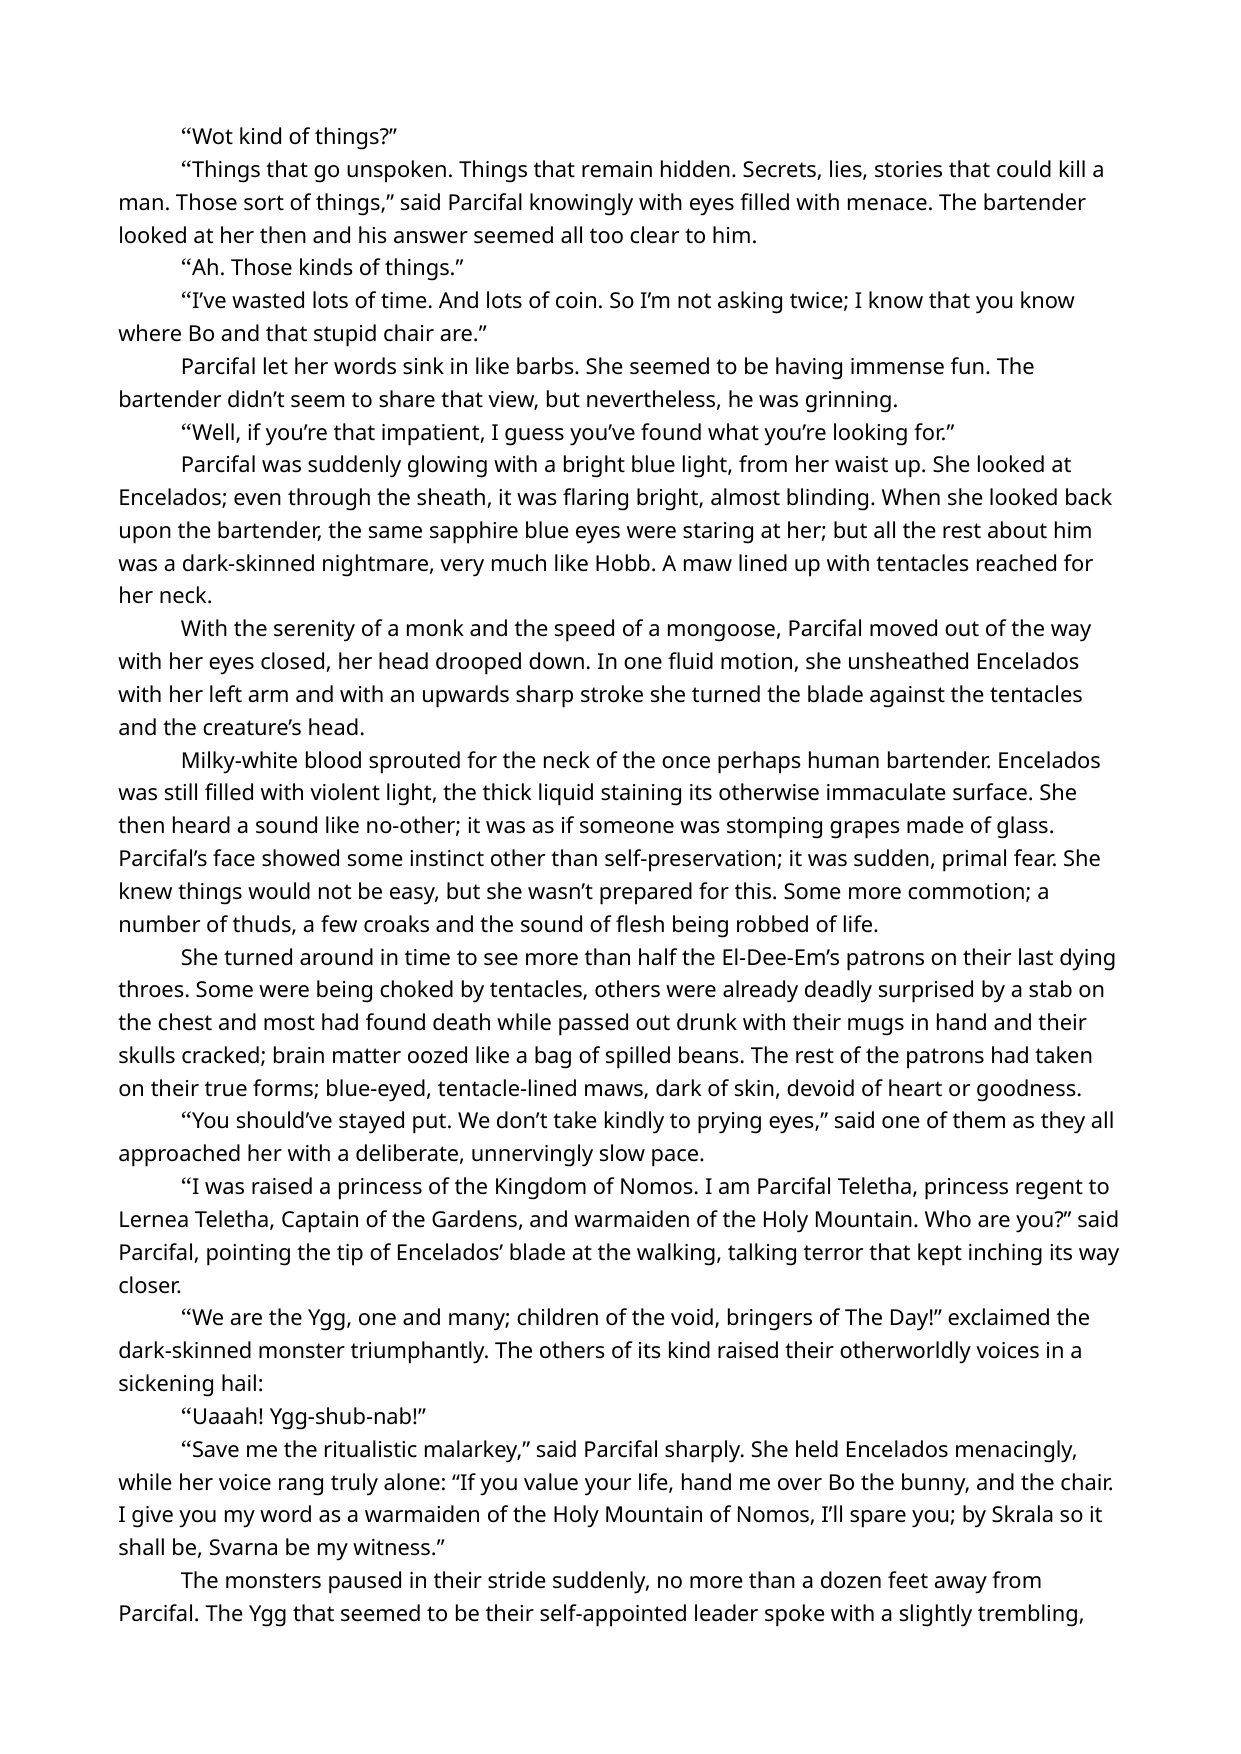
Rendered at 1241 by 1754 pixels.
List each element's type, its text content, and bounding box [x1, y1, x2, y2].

text Parcifal let her words sink in like barbs. She seemed to be having immense fun. The bartender didn’t seem to share that view, but nevertheless, he was grinning. [118, 348, 1122, 413]
text “Uaaah! Ygg-shub-nab!” [118, 1398, 1122, 1431]
text “Well, if you’re that impatient, I guess you’ve found what you’re looking for.” [118, 413, 1122, 446]
text “You should’ve stayed put. We don’t take kindly to prying eyes,” said one of them as they all approached her with a deliberate, unnervingly slow pace. [118, 1102, 1122, 1168]
text “Things that go unspoken. Things that remain hidden. Secrets, lies, stories that could kill a man. Those sort of things,” said Parcifal knowingly with eyes filled with menace. The bartender looked at her then and his answer seemed all too clear to him. [118, 151, 1122, 249]
text Parcifal was suddenly glowing with a bright blue light, from her waist up. She looked at Encelados; even through the sheath, it was flaring bright, almost blinding. When she looked back upon the bartender, the same sapphire blue eyes were staring at her; but all the rest about him was a dark-skinned nightmare, very much like Hobb. A maw lined up with tentacles reached for her neck. [118, 446, 1122, 610]
text The monsters paused in their stride suddenly, no more than a dozen feet away from Parcifal. The Ygg that seemed to be their self-appointed leader spoke with a slightly trembling, [118, 1562, 1122, 1627]
text “Save me the ritualistic malarkey,” said Parcifal sharply. She held Encelados menacingly, while her voice rang truly alone: “If you value your life, hand me over Bo the bunny, and the chair. I give you my word as a warmaiden of the Holy Mountain of Nomos, I’ll spare you; by Skrala so it shall be, Svarna be my witness.” [118, 1431, 1122, 1562]
text “I’ve wasted lots of time. And lots of coin. So I’m not asking twice; I know that you know where Bo and that stupid chair are.” [118, 282, 1122, 348]
text Milky-white blood sprouted for the neck of the once perhaps human bartender. Encelados was still filled with violent light, the thick liquid staining its otherwise immaculate surface. She then heard a sound like no-other; it was as if someone was stomping grapes made of glass. Parcifal’s face showed some instinct other than self-preservation; it was sudden, primal fear. She knew things would not be easy, but she wasn’t prepared for this. Some more commotion; a number of thuds, a few croaks and the sound of flesh being robbed of life. [118, 742, 1122, 938]
text “We are the Ygg, one and many; children of the void, bringers of The Day!” exclaimed the dark-skinned monster triumphantly. The others of its kind raised their otherworldly voices in a sickening hail: [118, 1299, 1122, 1398]
text With the serenity of a monk and the speed of a mongoose, Parcifal moved out of the way with her eyes closed, her head drooped down. In one fluid motion, she unsheathed Encelados with her left arm and with an upwards sharp stroke she turned the blade against the tentacles and the creature’s head. [118, 610, 1122, 742]
text “I was raised a princess of the Kingdom of Nomos. I am Parcifal Teletha, princess regent to Lernea Teletha, Captain of the Gardens, and warmaiden of the Holy Mountain. Who are you?” said Parcifal, pointing the tip of Encelados’ blade at the walking, talking terror that kept inching its way closer. [118, 1168, 1122, 1299]
text “Ah. Those kinds of things.” [118, 249, 1122, 282]
text “Wot kind of things?” [118, 118, 1122, 151]
text She turned around in time to see more than half the El-Dee-Em’s patrons on their last dying throes. Some were being choked by tentacles, others were already deadly surprised by a stab on the chest and most had found death while passed out drunk with their mugs in hand and their skulls cracked; brain matter oozed like a bag of spilled beans. The rest of the patrons had taken on their true forms; blue-eyed, tentacle-lined maws, dark of skin, devoid of heart or goodness. [118, 938, 1122, 1102]
